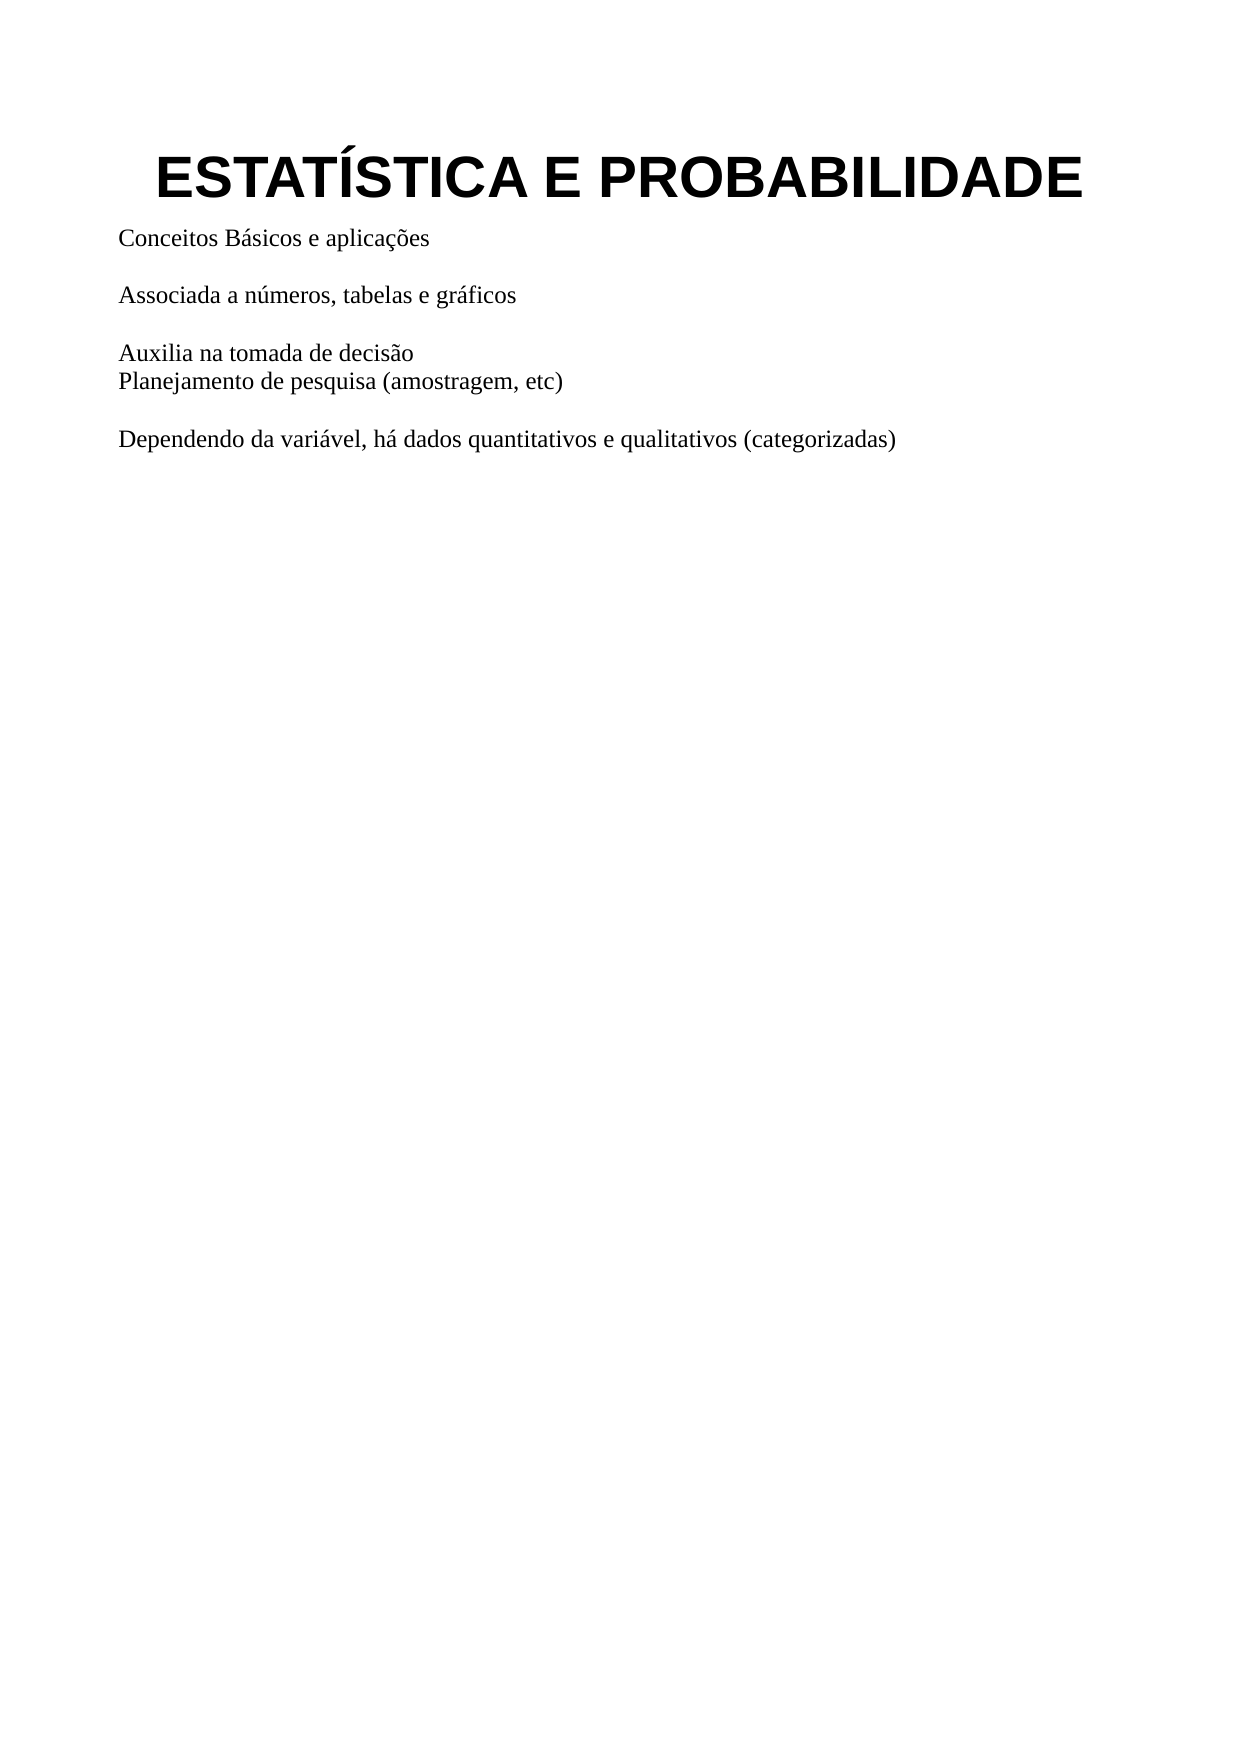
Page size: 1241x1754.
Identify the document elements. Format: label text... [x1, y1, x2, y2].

text Conceitos Básicos e aplicações [118, 223, 1122, 251]
text Planejamento de pesquisa (amostragem, etc) [118, 366, 1122, 395]
title ESTATÍSTICA E PROBABILIDADE [118, 143, 1122, 210]
text Associada a números, tabelas e gráficos [118, 280, 1122, 309]
text Dependendo da variável, há dados quantitativos e qualitativos (categorizadas) [118, 424, 1122, 453]
text Auxilia na tomada de decisão [118, 338, 1122, 366]
